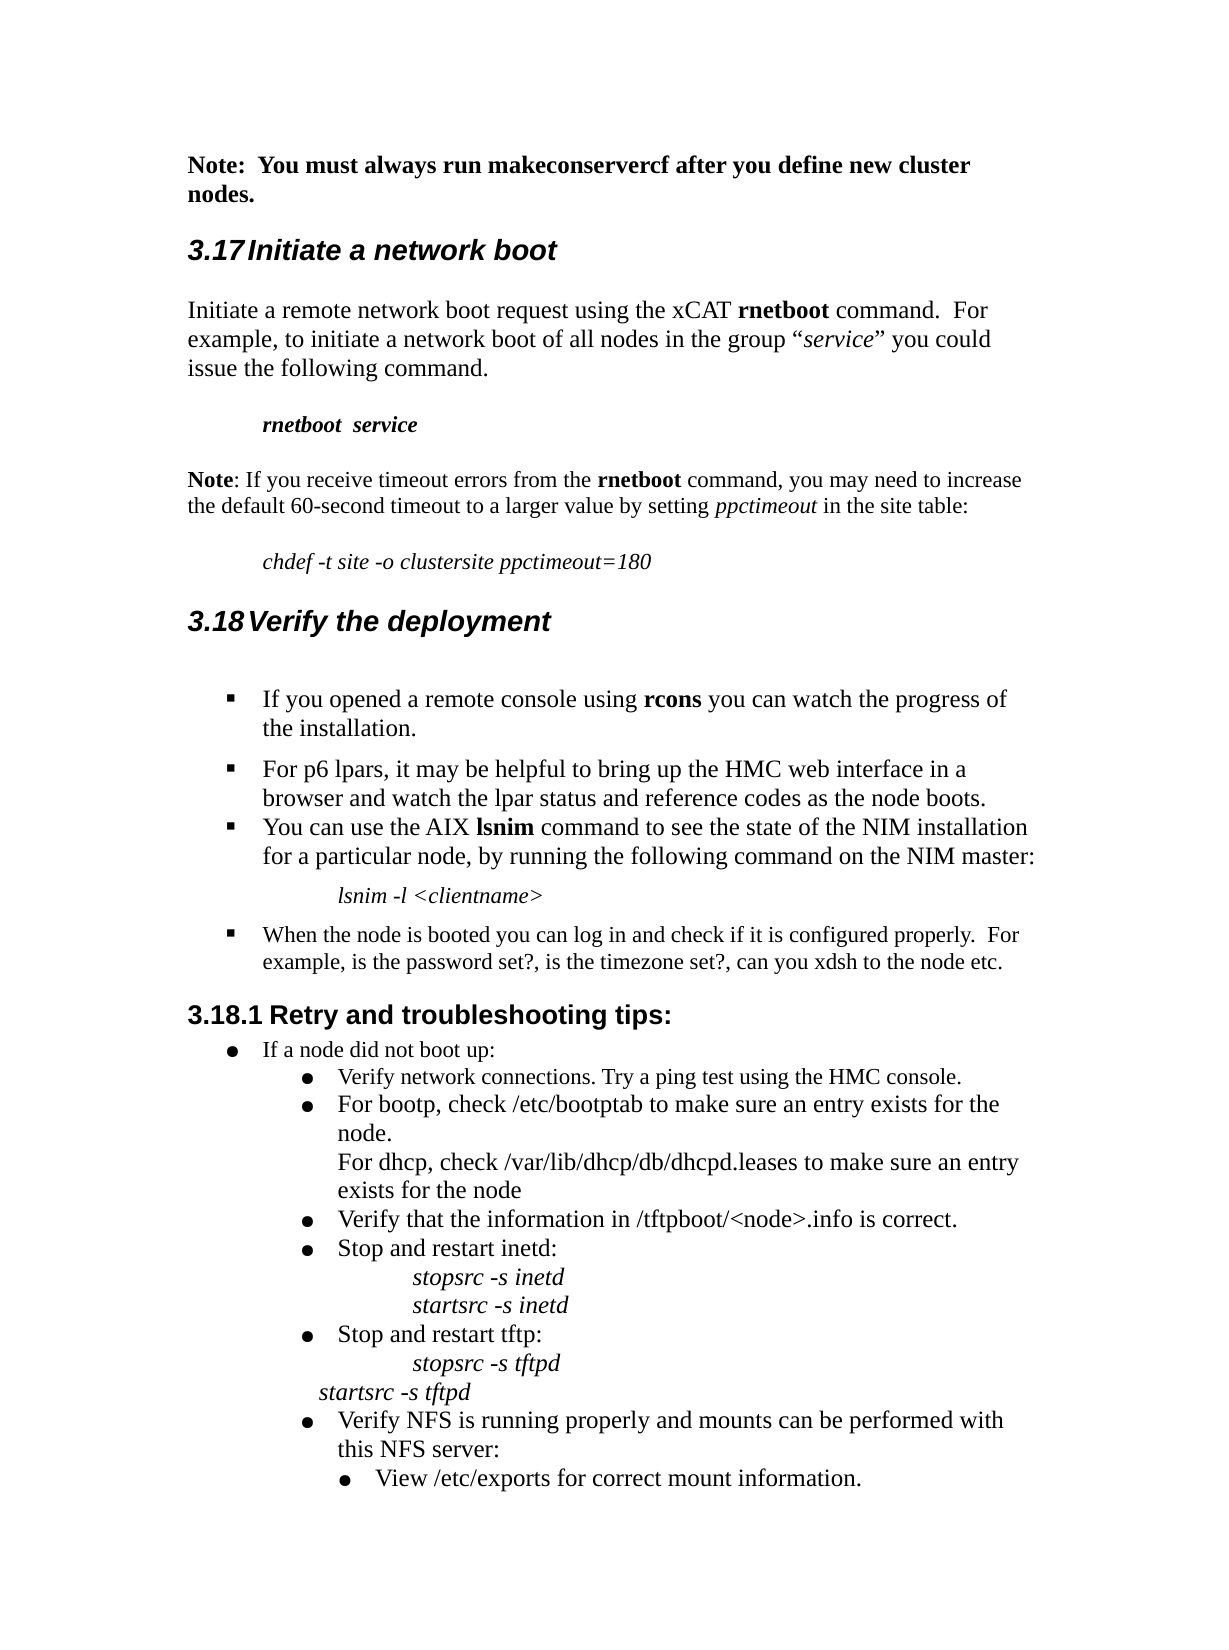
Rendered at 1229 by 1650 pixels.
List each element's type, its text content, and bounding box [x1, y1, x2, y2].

list When the node is booted you can log in and check if it is configured properly. For example, is the password set?, is the timezone set?, can you xdsh to the node etc. [225, 921, 1041, 974]
subtitle Initiate a network boot [187, 232, 1041, 266]
list View /etc/exports for correct mount information. [337, 1463, 1041, 1492]
text chdef -t site -o clustersite ppctimeout=180 [262, 548, 1041, 574]
list Verify that the information in /tftpboot/<node>.info is correct. [300, 1204, 1041, 1233]
list You can use the AIX lsnim command to see the state of the NIM installation for a particular node, by running the following command on the NIM master: [225, 812, 1041, 869]
list Verify NFS is running properly and mounts can be performed with this NFS server: [300, 1406, 1041, 1463]
text Note: If you receive timeout errors from the rnetboot command, you may need to increase the default 60-second timeout to a larger value by setting ppctimeout in the site table: [187, 466, 1041, 519]
list If a node did not boot up: [225, 1037, 1041, 1063]
text Note: You must always run makeconservercf after you define new cluster nodes. [187, 150, 1041, 207]
text rnetboot service [262, 411, 1041, 437]
list stopsrc -s tftpd [412, 1348, 1041, 1377]
list Verify network connections. Try a ping test using the HMC console. [300, 1063, 1041, 1089]
list For dhcp, check /var/lib/dhcp/db/dhcpd.leases to make sure an entry exists for the node [300, 1147, 1041, 1204]
text startsrc -s tftpd [187, 1377, 1041, 1406]
list lsnim -l <clientname> [300, 882, 1041, 908]
list startsrc -s inetd [375, 1291, 1041, 1319]
subtitle Verify the deployment [187, 603, 1041, 637]
list stopsrc -s inetd [412, 1262, 1041, 1291]
list If you opened a remote console using rcons you can watch the progress of the installation. [225, 684, 1041, 742]
list For bootp, check /etc/bootptab to make sure an entry exists for the node. [300, 1089, 1041, 1147]
list Stop and restart inetd: [300, 1233, 1041, 1262]
list Stop and restart tftp: [300, 1319, 1041, 1348]
text Initiate a remote network boot request using the xCAT rnetboot command. For example, to initiate a network boot of all nodes in the group “service” you could issue the following command. [187, 295, 1041, 381]
subtitle Retry and troubleshooting tips: [187, 999, 1041, 1030]
list For p6 lpars, it may be helpful to bring up the HMC web interface in a browser and watch the lpar status and reference codes as the node boots. [225, 754, 1041, 812]
